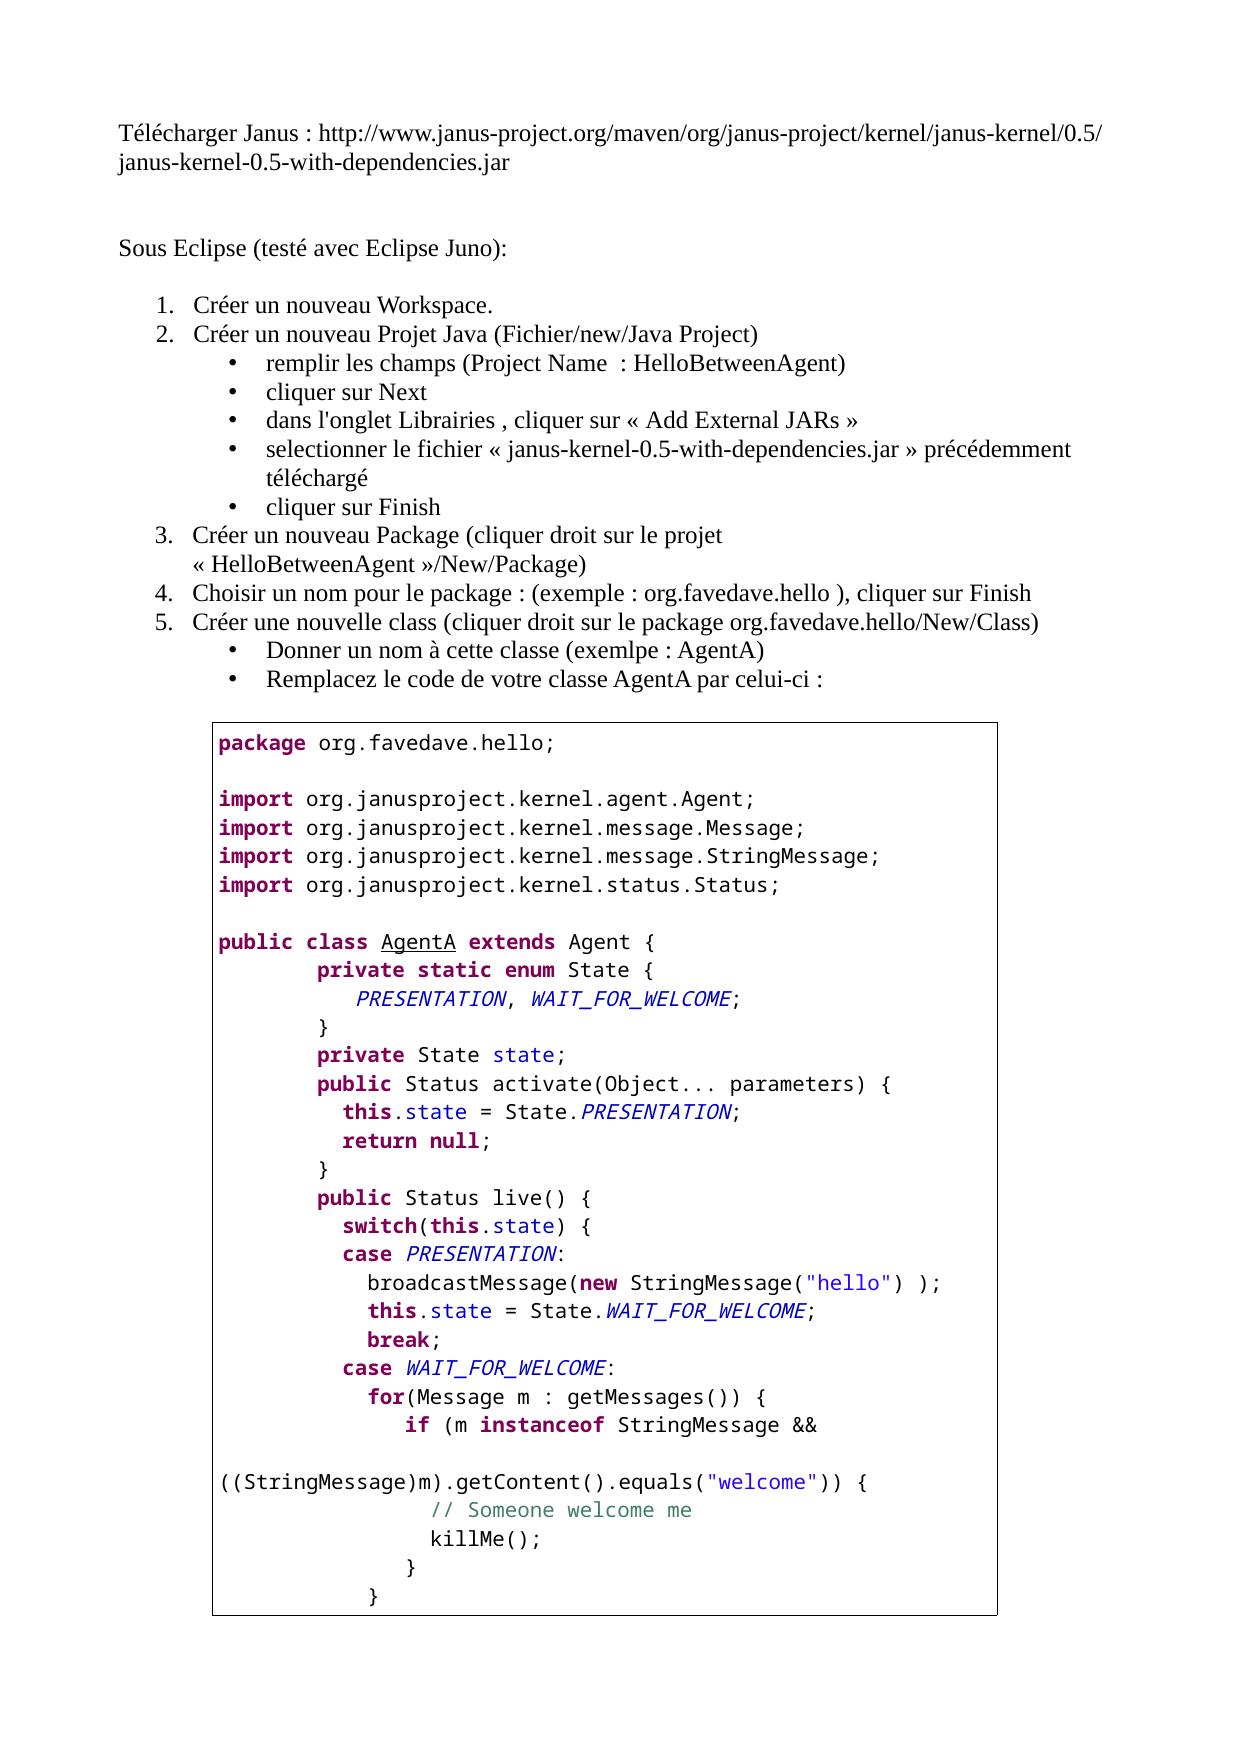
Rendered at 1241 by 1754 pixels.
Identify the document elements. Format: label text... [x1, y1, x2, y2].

list dans l'onglet Librairies , cliquer sur « Add External JARs » [228, 406, 1122, 434]
list remplir les champs (Project Name : HelloBetweenAgent) [228, 348, 1122, 377]
list Donner un nom à cette classe (exemlpe : AgentA) [228, 636, 1122, 664]
list Créer un nouveau Package (cliquer droit sur le projet « HelloBetweenAgent »/New/Package) [154, 521, 1122, 578]
list cliquer sur Finish [228, 492, 1122, 521]
table_header package org.favedave.hello; import org.janusproject.kernel.agent.Agent; import org.janusproject.kernel.message.Message; import org.janusproject.kernel.message.StringMessage; import org.janusproject.kernel.status.Status; public class AgentA extends Agent { private static enum State { PRESENTATION, WAIT_FOR_WELCOME; } private State state; public Status activate(Object... parameters) { this.state = State.PRESENTATION; return null; } public Status live() { switch(this.state) { case PRESENTATION: broadcastMessage(new StringMessage("hello") ); this.state = State.WAIT_FOR_WELCOME; break; case WAIT_FOR_WELCOME: for(Message m : getMessages()) { if (m instanceof StringMessage && ((StringMessage)m).getContent().equals("welcome")) { // Someone welcome me killMe(); } } [213, 723, 997, 1615]
list Choisir un nom pour le package : (exemple : org.favedave.hello ), cliquer sur Finish [154, 578, 1122, 607]
list Remplacez le code de votre classe AgentA par celui-ci : [228, 664, 1122, 693]
text Télécharger Janus : http://www.janus-project.org/maven/org/janus-project/kernel/janus-kernel/0.5/janus-kernel-0.5-with-dependencies.jar [118, 118, 1122, 176]
list Créer un nouveau Workspace. [156, 291, 1122, 319]
list selectionner le fichier « janus-kernel-0.5-with-dependencies.jar » précédemment téléchargé [228, 434, 1122, 492]
text Sous Eclipse (testé avec Eclipse Juno): [118, 233, 1122, 262]
list Créer un nouveau Projet Java (Fichier/new/Java Project) [156, 319, 1122, 348]
list Créer une nouvelle class (cliquer droit sur le package org.favedave.hello/New/Class) [154, 607, 1122, 636]
list cliquer sur Next [228, 377, 1122, 406]
